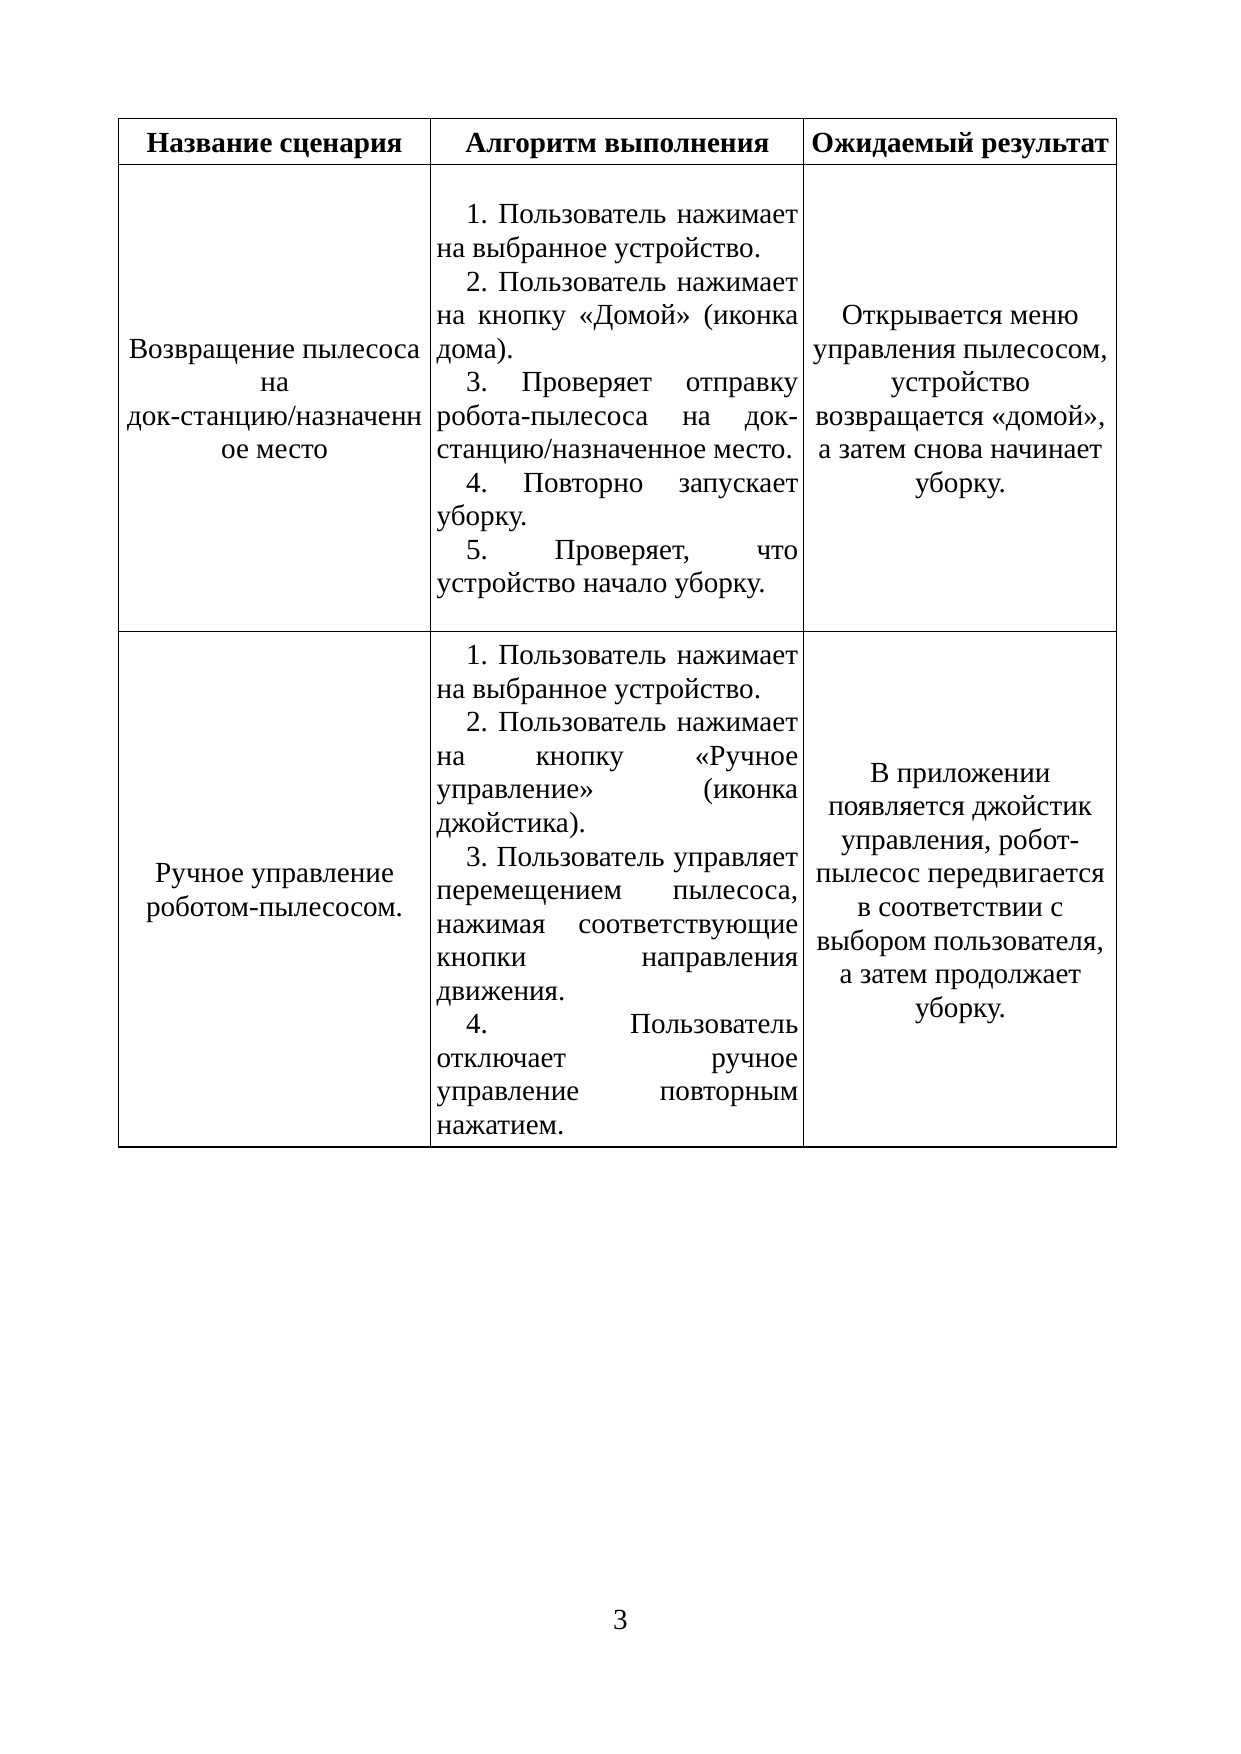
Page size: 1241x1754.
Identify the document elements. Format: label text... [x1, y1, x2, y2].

table_header Ожидаемый результат [804, 119, 1116, 164]
table_cell Возвращение пылесоса на док-станцию/назначенное место [119, 165, 430, 631]
table_header Алгоритм выполнения [431, 119, 803, 164]
table_cell В приложении появляется джойстик управления, робот-пылесос передвигается в соответствии с выбором пользователя, а затем продолжает уборку. [804, 632, 1116, 1146]
table_cell 1. Пользователь нажимает на выбранное устройство. 2. Пользователь нажимает на кнопку «Ручное управление» (иконка джойстика). 3. Пользователь управляет перемещением пылесоса, нажимая соответствующие кнопки направления движения. 4. Пользователь отключает ручное управление повторным нажатием. [431, 632, 803, 1146]
table_header Название сценария [119, 119, 430, 164]
table_cell 1. Пользователь нажимает на выбранное устройство. 2. Пользователь нажимает на кнопку «Домой» (иконка дома). 3. Проверяет отправку робота-пылесоса на док-станцию/назначенное место. 4. Повторно запускает уборку. 5. Проверяет, что устройство начало уборку. [431, 165, 803, 631]
table_cell Ручное управление роботом-пылесосом. [119, 632, 430, 1146]
table_cell Открывается меню управления пылесосом, устройство возвращается «домой», а затем снова начинает уборку. [804, 165, 1116, 631]
